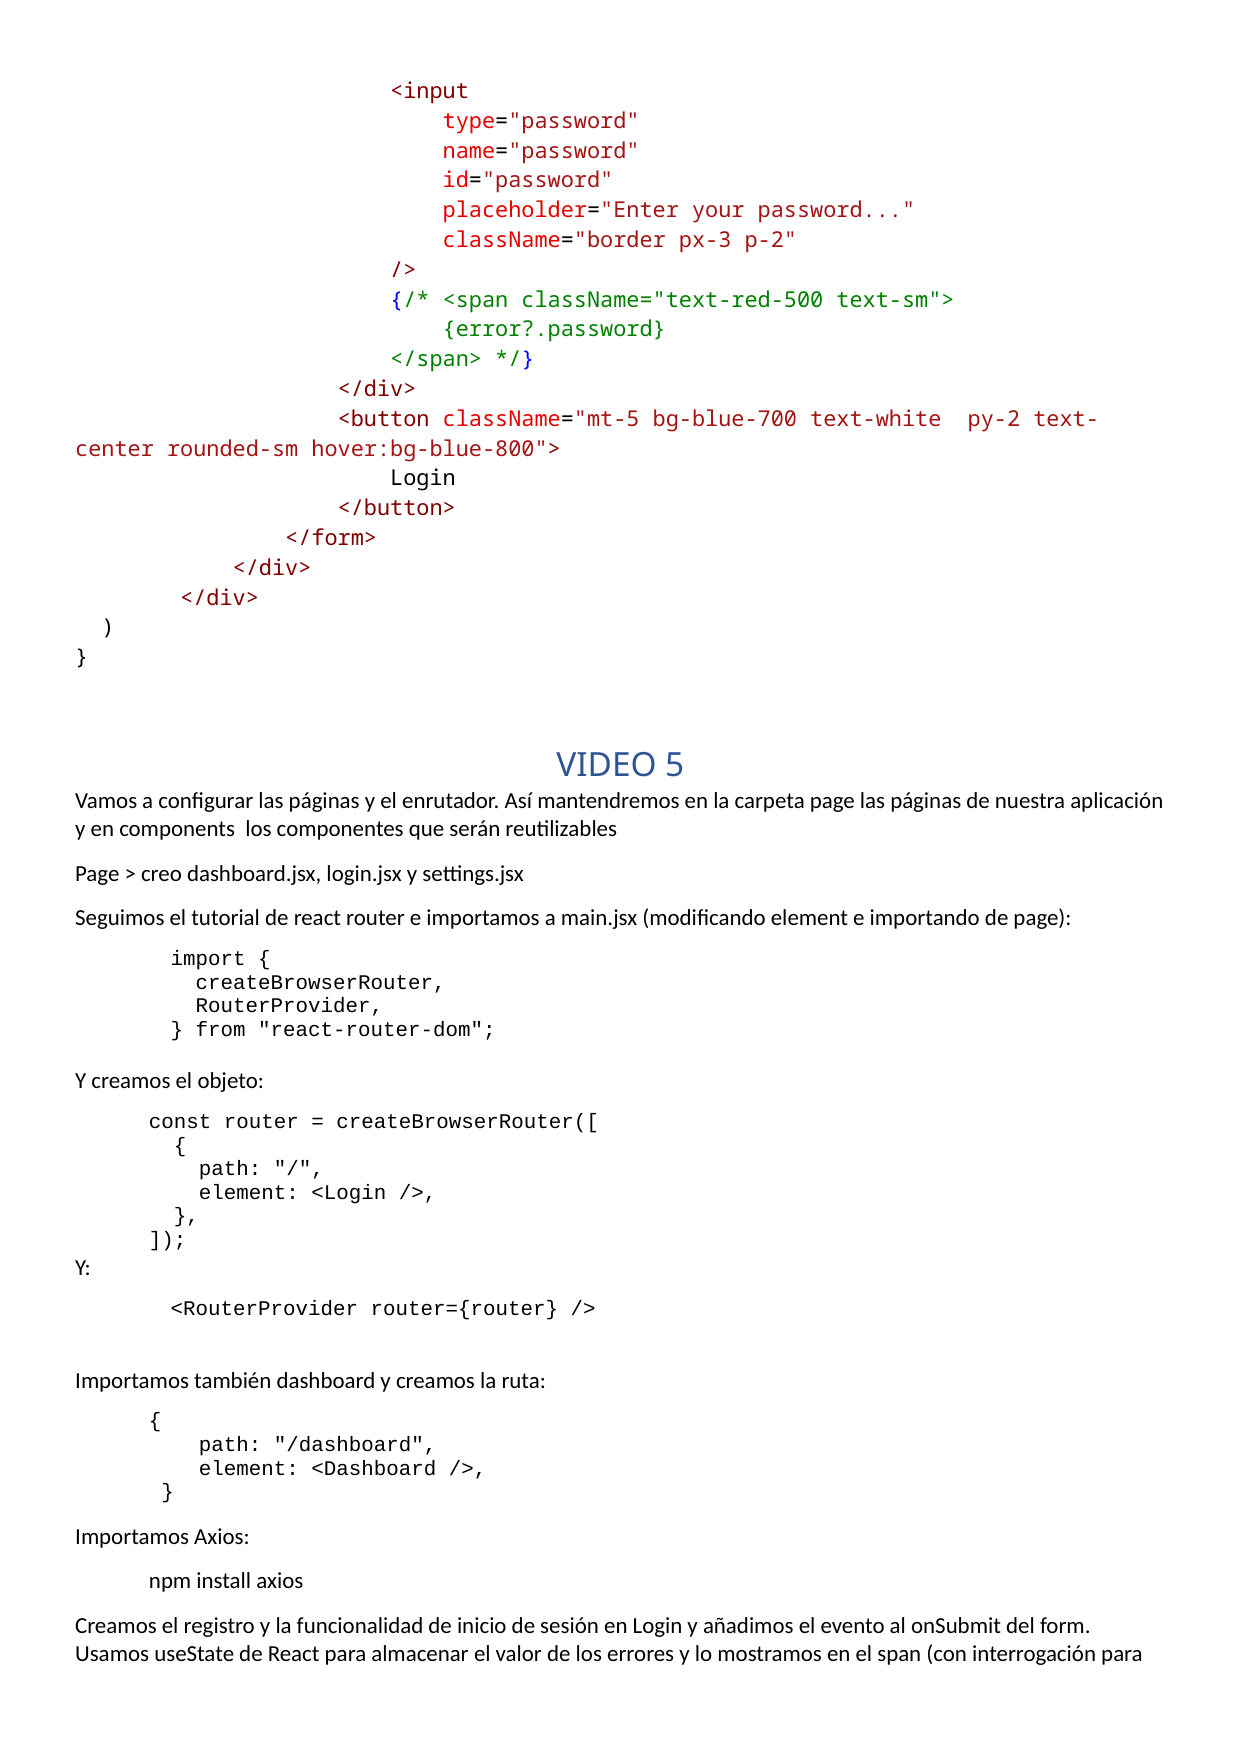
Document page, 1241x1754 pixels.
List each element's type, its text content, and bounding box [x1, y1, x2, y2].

text } [75, 641, 1165, 671]
text {error?.password} [75, 313, 1165, 343]
text </div> [75, 552, 1165, 581]
text createBrowserRouter, [170, 972, 1165, 995]
text <button className="mt-5 bg-blue-700 text-white py-2 text-center rounded-sm hover:bg-blue-800"> [75, 403, 1165, 462]
text id="password" [75, 164, 1165, 194]
text npm install axios [75, 1566, 1165, 1594]
text placeholder="Enter your password..." [75, 194, 1165, 224]
text ) [75, 611, 1165, 641]
text Seguimos el tutorial de react router e importamos a main.jsx (modificando element e importando de page): [75, 903, 1165, 931]
text Creamos el registro y la funcionalidad de inicio de sesión en Login y añadimos el evento al onSubmit del form. Usamos useState de React para almacenar el valor de los errores y lo mostramos en el span (con interrogación para [75, 1611, 1165, 1667]
text </button> [75, 492, 1165, 522]
text /> [75, 254, 1165, 283]
text element: <Dashboard />, [149, 1458, 1165, 1481]
text </span> */} [75, 343, 1165, 373]
text path: "/", [149, 1158, 1165, 1182]
text element: <Login />, [149, 1182, 1165, 1206]
text Login [75, 462, 1165, 492]
text Y creamos el objeto: [75, 1066, 1165, 1094]
text <RouterProvider router={router} /> [75, 1297, 1165, 1321]
text <input [75, 75, 1165, 105]
subtitle VIDEO 5 [75, 741, 1165, 786]
text { [149, 1411, 1165, 1434]
text path: "/dashboard", [149, 1434, 1165, 1458]
text </form> [75, 522, 1165, 552]
text RouterProvider, [170, 995, 1165, 1019]
text Y: [75, 1253, 1165, 1281]
text </div> [75, 373, 1165, 403]
text className="border px-3 p-2" [75, 224, 1165, 254]
text Page > creo dashboard.jsx, login.jsx y settings.jsx [75, 859, 1165, 887]
text } from "react-router-dom"; [170, 1019, 1165, 1043]
text Importamos Axios: [75, 1522, 1165, 1550]
text </div> [75, 581, 1165, 611]
text Importamos también dashboard y creamos la ruta: [75, 1366, 1165, 1394]
text }, [149, 1206, 1165, 1229]
text { [149, 1134, 1165, 1158]
text {/* <span className="text-red-500 text-sm"> [75, 283, 1165, 313]
text Vamos a configurar las páginas y el enrutador. Así mantendremos en la carpeta page las páginas de nuestra aplicación y en components los componentes que serán reutilizables [75, 786, 1165, 842]
text type="password" [75, 105, 1165, 134]
text ]); [149, 1229, 1165, 1253]
text name="password" [75, 134, 1165, 164]
text const router = createBrowserRouter([ [149, 1111, 1165, 1134]
text } [75, 1481, 1165, 1505]
text import { [75, 948, 1165, 972]
